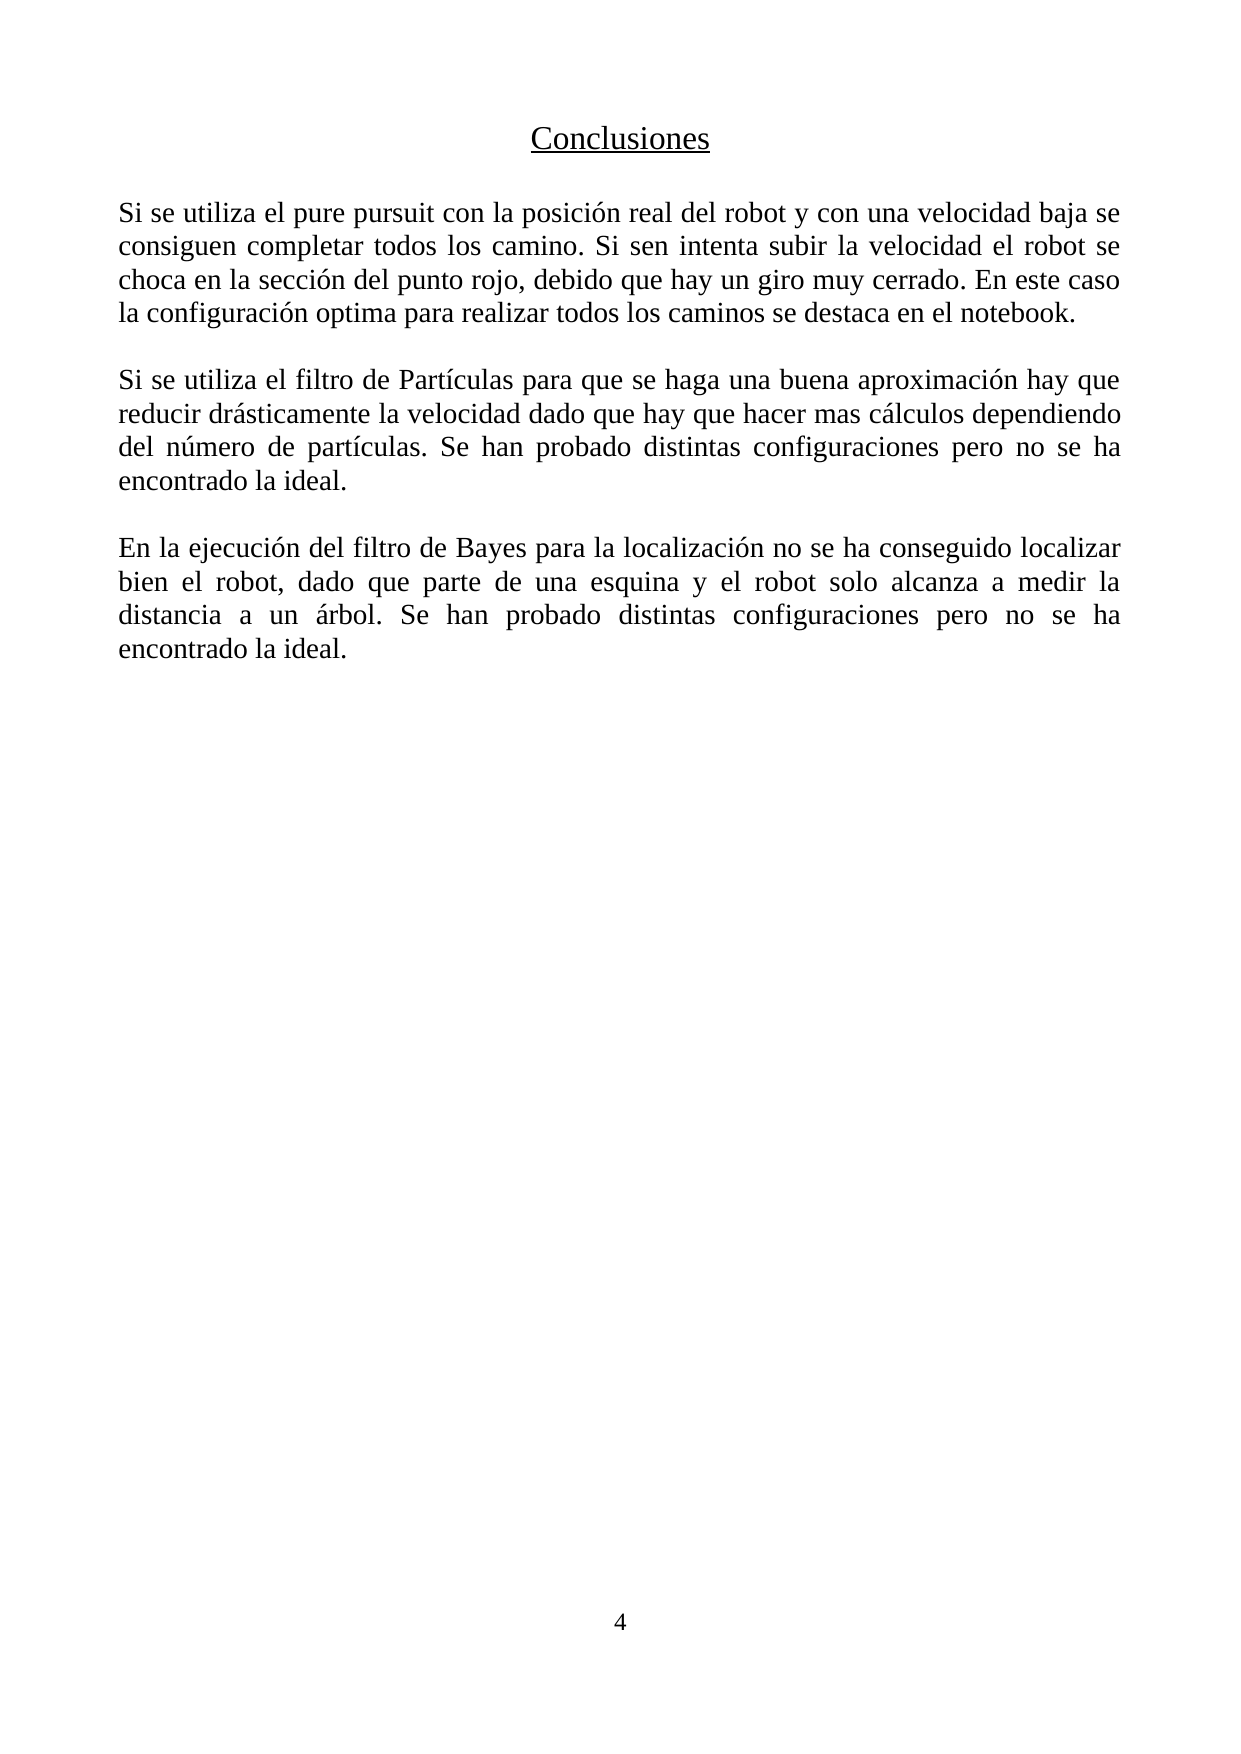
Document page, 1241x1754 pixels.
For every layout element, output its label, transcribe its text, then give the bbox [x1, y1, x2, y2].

text Si se utiliza el filtro de Partículas para que se haga una buena aproximación hay que reducir drásticamente la velocidad dado que hay que hacer mas cálculos dependiendo del número de partículas. Se han probado distintas configuraciones pero no se ha encontrado la ideal. [118, 362, 1122, 497]
text En la ejecución del filtro de Bayes para la localización no se ha conseguido localizar bien el robot, dado que parte de una esquina y el robot solo alcanza a medir la distancia a un árbol. Se han probado distintas configuraciones pero no se ha encontrado la ideal. [118, 530, 1122, 664]
text Si se utiliza el pure pursuit con la posición real del robot y con una velocidad baja se consiguen completar todos los camino. Si sen intenta subir la velocidad el robot se choca en la sección del punto rojo, debido que hay un giro muy cerrado. En este caso la configuración optima para realizar todos los caminos se destaca en el notebook. [118, 195, 1122, 329]
text Conclusiones [118, 118, 1122, 156]
